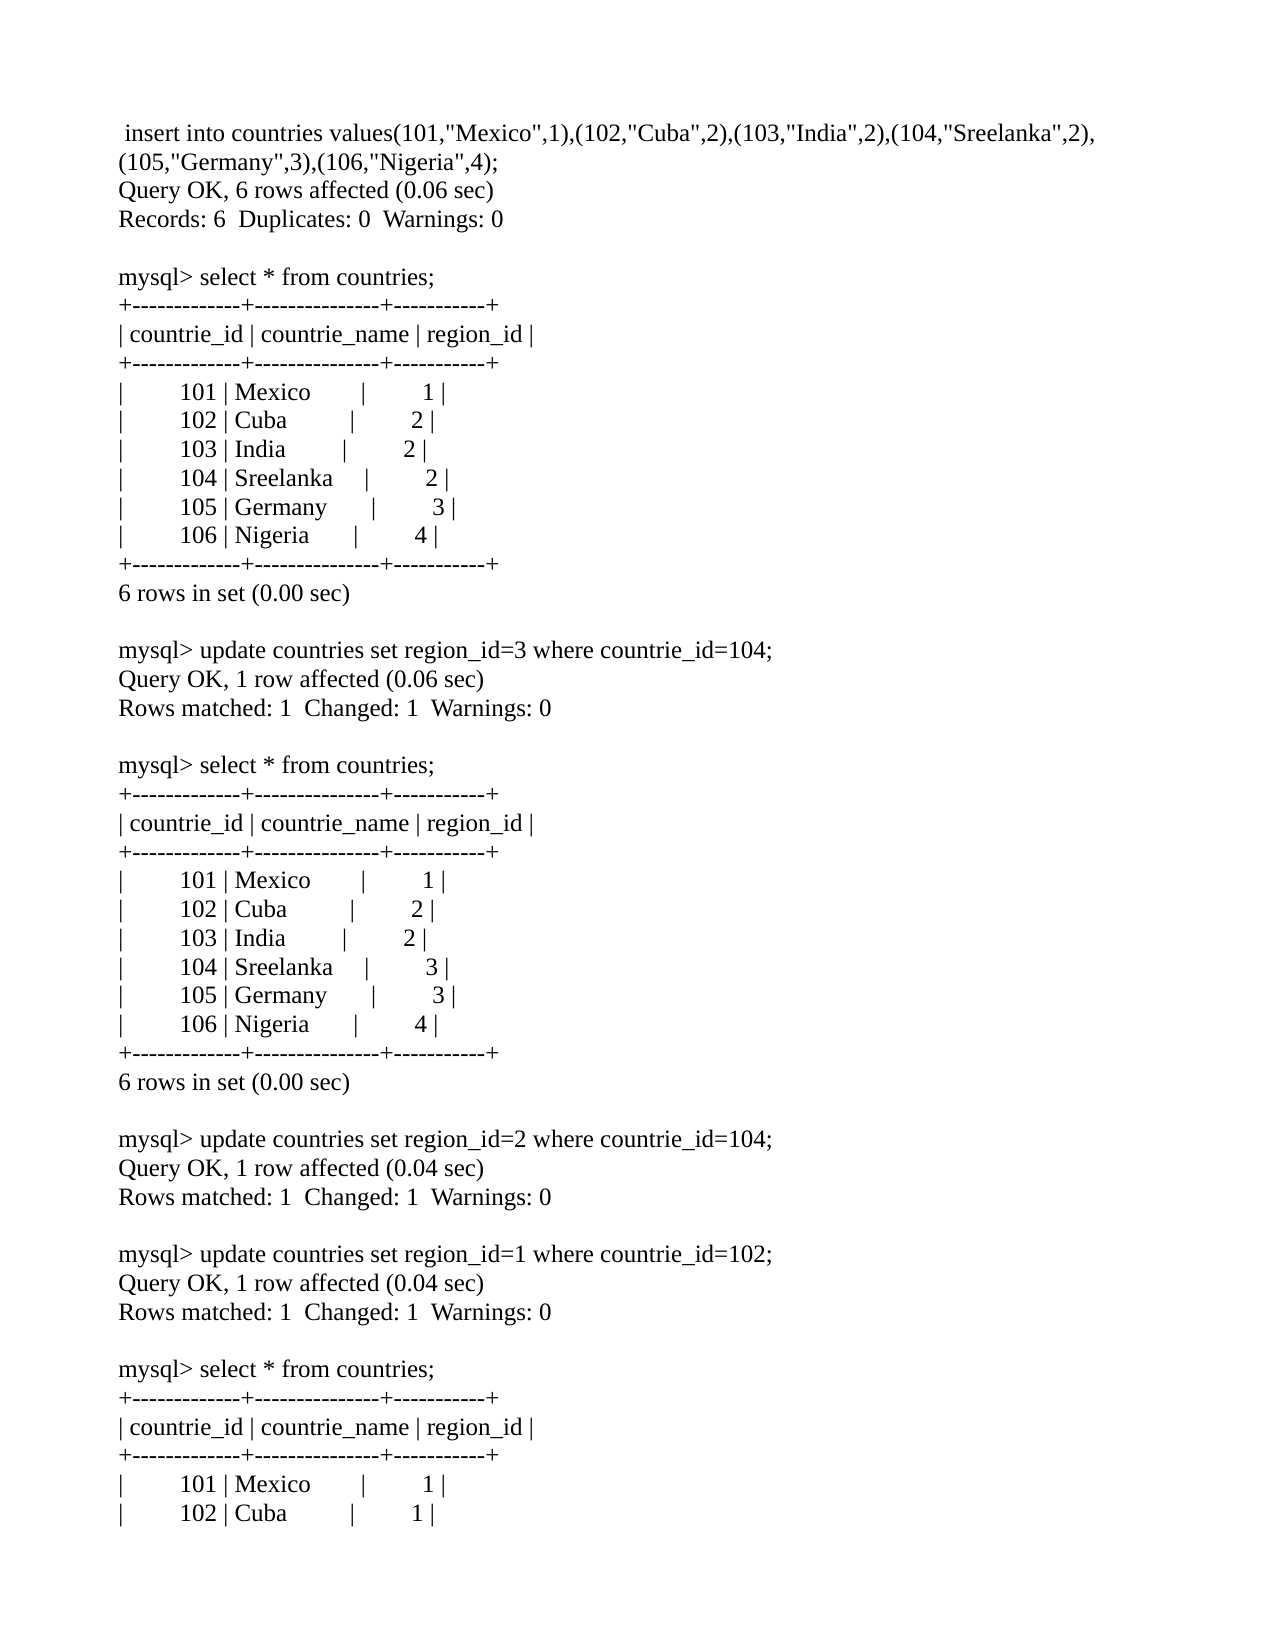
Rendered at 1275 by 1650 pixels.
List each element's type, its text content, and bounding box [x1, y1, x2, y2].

text mysql> select * from countries; [118, 1354, 1157, 1383]
text mysql> update countries set region_id=1 where countrie_id=102; [118, 1239, 1157, 1268]
text +-------------+---------------+-----------+ [118, 348, 1157, 377]
text | countrie_id | countrie_name | region_id | [118, 319, 1157, 348]
text Rows matched: 1 Changed: 1 Warnings: 0 [118, 693, 1157, 722]
text | 106 | Nigeria | 4 | [118, 521, 1157, 549]
text +-------------+---------------+-----------+ [118, 837, 1157, 866]
text +-------------+---------------+-----------+ [118, 549, 1157, 578]
text | 101 | Mexico | 1 | [118, 866, 1157, 894]
text Query OK, 1 row affected (0.04 sec) [118, 1268, 1157, 1297]
text Query OK, 1 row affected (0.06 sec) [118, 664, 1157, 693]
text | 101 | Mexico | 1 | [118, 1469, 1157, 1498]
text Records: 6 Duplicates: 0 Warnings: 0 [118, 204, 1157, 233]
text mysql> select * from countries; [118, 262, 1157, 291]
text | 105 | Germany | 3 | [118, 981, 1157, 1009]
text | 102 | Cuba | 1 | [118, 1498, 1157, 1527]
text +-------------+---------------+-----------+ [118, 1441, 1157, 1469]
text +-------------+---------------+-----------+ [118, 779, 1157, 808]
text | countrie_id | countrie_name | region_id | [118, 808, 1157, 837]
text | countrie_id | countrie_name | region_id | [118, 1412, 1157, 1441]
text | 105 | Germany | 3 | [118, 492, 1157, 521]
text | 106 | Nigeria | 4 | [118, 1009, 1157, 1038]
text mysql> select * from countries; [118, 751, 1157, 779]
text +-------------+---------------+-----------+ [118, 1038, 1157, 1067]
text | 103 | India | 2 | [118, 923, 1157, 952]
text | 104 | Sreelanka | 2 | [118, 463, 1157, 492]
text | 102 | Cuba | 2 | [118, 406, 1157, 434]
text 6 rows in set (0.00 sec) [118, 1067, 1157, 1096]
text +-------------+---------------+-----------+ [118, 291, 1157, 319]
text Rows matched: 1 Changed: 1 Warnings: 0 [118, 1297, 1157, 1326]
text | 101 | Mexico | 1 | [118, 377, 1157, 406]
text | 102 | Cuba | 2 | [118, 894, 1157, 923]
text Query OK, 6 rows affected (0.06 sec) [118, 176, 1157, 204]
text insert into countries values(101,"Mexico",1),(102,"Cuba",2),(103,"India",2),(104,"Sreelanka",2),(105,"Germany",3),(106,"Nigeria",4); [118, 118, 1157, 176]
text 6 rows in set (0.00 sec) [118, 578, 1157, 607]
text Rows matched: 1 Changed: 1 Warnings: 0 [118, 1182, 1157, 1211]
text Query OK, 1 row affected (0.04 sec) [118, 1153, 1157, 1182]
text mysql> update countries set region_id=2 where countrie_id=104; [118, 1124, 1157, 1153]
text +-------------+---------------+-----------+ [118, 1383, 1157, 1412]
text | 103 | India | 2 | [118, 434, 1157, 463]
text | 104 | Sreelanka | 3 | [118, 952, 1157, 981]
text mysql> update countries set region_id=3 where countrie_id=104; [118, 636, 1157, 664]
